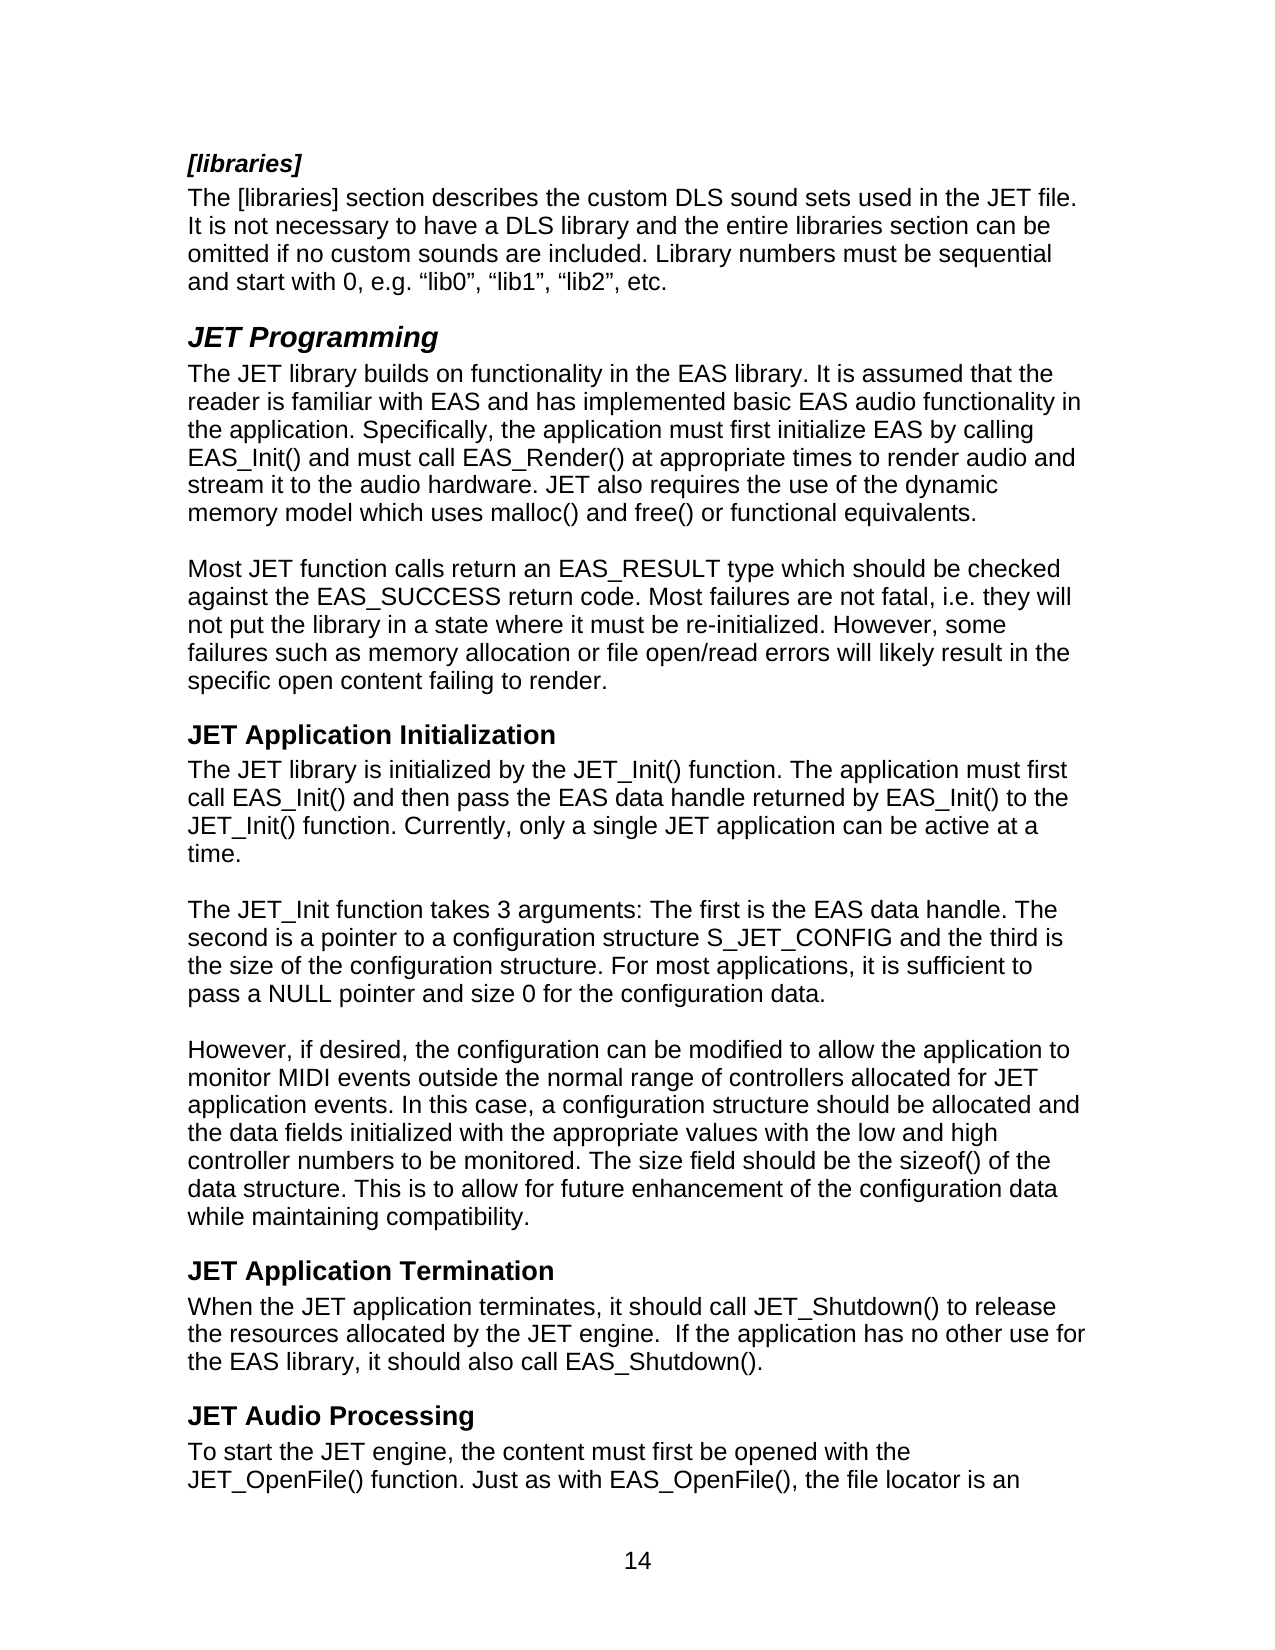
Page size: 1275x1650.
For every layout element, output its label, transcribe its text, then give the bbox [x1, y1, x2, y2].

text Most JET function calls return an EAS_RESULT type which should be checked against the EAS_SUCCESS return code. Most failures are not fatal, i.e. they will not put the library in a state where it must be re-initialized. However, some failures such as memory allocation or file open/read errors will likely result in the specific open content failing to render. [187, 555, 1087, 695]
subtitle JET Application Initialization [187, 720, 1087, 750]
text When the JET application terminates, it should call JET_Shutdown() to release the resources allocated by the JET engine. If the application has no other use for the EAS library, it should also call EAS_Shutdown(). [187, 1292, 1087, 1376]
text The JET library is initialized by the JET_Init() function. The application must first call EAS_Init() and then pass the EAS data handle returned by EAS_Init() to the JET_Init() function. Currently, only a single JET application can be active at a time. [187, 756, 1087, 868]
text However, if desired, the configuration can be modified to allow the application to monitor MIDI events outside the normal range of controllers allocated for JET application events. In this case, a configuration structure should be allocated and the data fields initialized with the appropriate values with the low and high controller numbers to be monitored. The size field should be the sizeof() of the data structure. This is to allow for future enhancement of the configuration data while maintaining compatibility. [187, 1035, 1087, 1231]
text The JET library builds on functionality in the EAS library. It is assumed that the reader is familiar with EAS and has implemented basic EAS audio functionality in the application. Specifically, the application must first initialize EAS by calling EAS_Init() and must call EAS_Render() at appropriate times to render audio and stream it to the audio hardware. JET also requires the use of the dynamic memory model which uses malloc() and free() or functional equivalents. [187, 360, 1087, 527]
text The [libraries] section describes the custom DLS sound sets used in the JET file. It is not necessary to have a DLS library and the entire libraries section can be omitted if no custom sounds are included. Library numbers must be sequential and start with 0, e.g. “lib0”, “lib1”, “lib2”, etc. [187, 184, 1087, 296]
subtitle [libraries] [187, 150, 1087, 178]
text To start the JET engine, the content must first be opened with the JET_OpenFile() function. Just as with EAS_OpenFile(), the file locator is an [187, 1438, 1087, 1493]
text The JET_Init function takes 3 arguments: The first is the EAS data handle. The second is a pointer to a configuration structure S_JET_CONFIG and the third is the size of the configuration structure. For most applications, it is sufficient to pass a NULL pointer and size 0 for the configuration data. [187, 896, 1087, 1007]
subtitle JET Application Termination [187, 1256, 1087, 1286]
subtitle JET Audio Processing [187, 1401, 1087, 1431]
subtitle JET Programming [187, 321, 1087, 353]
